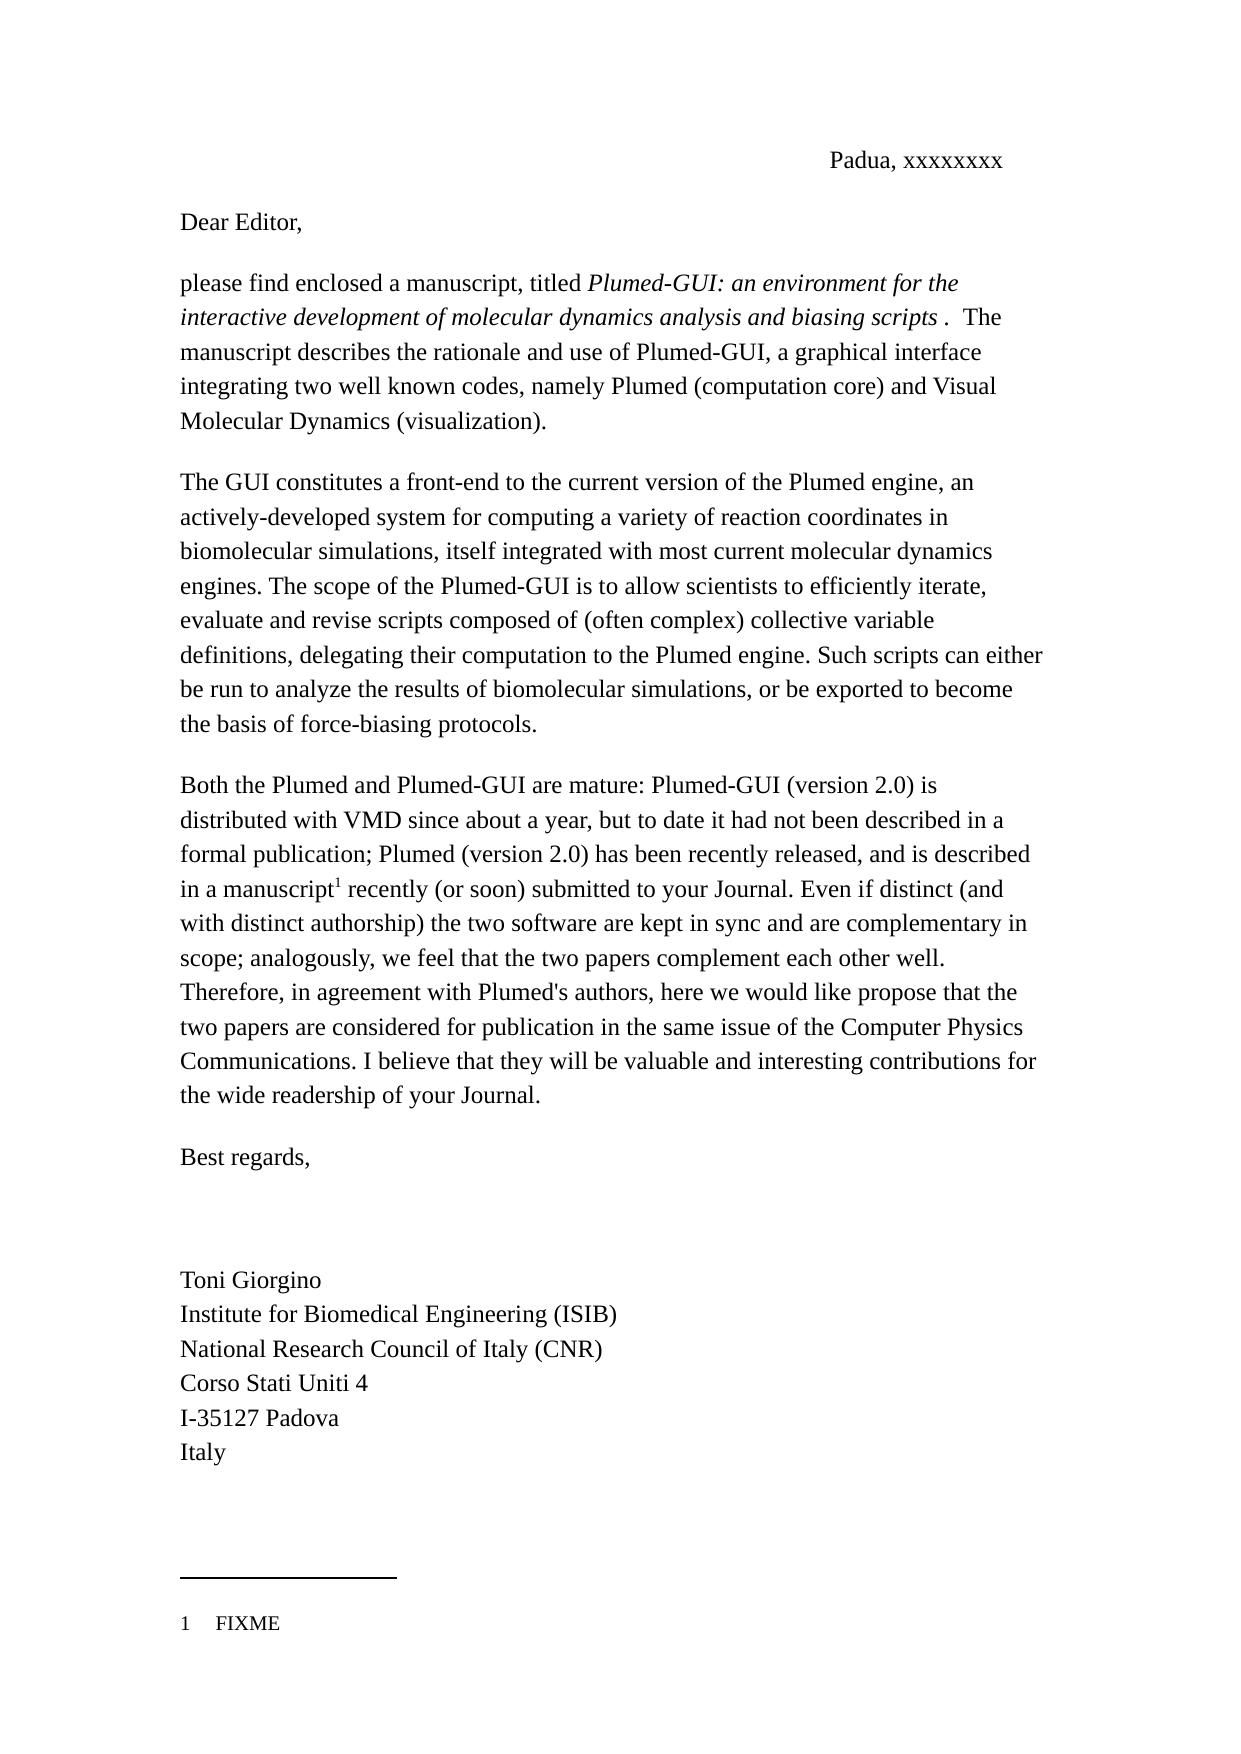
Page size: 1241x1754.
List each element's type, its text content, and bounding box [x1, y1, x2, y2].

text Both the Plumed and Plumed-GUI are mature: Plumed-GUI (version 2.0) is distributed with VMD since about a year, but to date it had not been described in a formal publication; Plumed (version 2.0) has been recently released, and is described in a manuscript recently (or soon) submitted to your Journal. Even if distinct (and with distinct authorship) the two software are kept in sync and are complementary in scope; analogously, we feel that the two papers complement each other well. Therefore, in agreement with Plumed's authors, here we would like propose that the two papers are considered for publication in the same issue of the Computer Physics Communications. I believe that they will be valuable and interesting contributions for the wide readership of your Journal. [180, 770, 1046, 1109]
text Padua, xxxxxxxx [180, 145, 1046, 174]
text FIXME [180, 1611, 1046, 1635]
text Toni Giorgino Institute for Biomedical Engineering (ISIB) National Research Council of Italy (CNR) Corso Stati Uniti 4 I-35127 Padova Italy [180, 1265, 1046, 1466]
text Dear Editor, [180, 207, 1046, 235]
text Best regards, [180, 1142, 1046, 1171]
text please find enclosed a manuscript, titled Plumed-GUI: an environment for the interactive development of molecular dynamics analysis and biasing scripts . The manuscript describes the rationale and use of Plumed-GUI, a graphical interface integrating two well known codes, namely Plumed (computation core) and Visual Molecular Dynamics (visualization). [180, 268, 1046, 435]
text The GUI constitutes a front-end to the current version of the Plumed engine, an actively-developed system for computing a variety of reaction coordinates in biomolecular simulations, itself integrated with most current molecular dynamics engines. The scope of the Plumed-GUI is to allow scientists to efficiently iterate, evaluate and revise scripts composed of (often complex) collective variable definitions, delegating their computation to the Plumed engine. Such scripts can either be run to analyze the results of biomolecular simulations, or be exported to become the basis of force-biasing protocols. [180, 467, 1046, 737]
